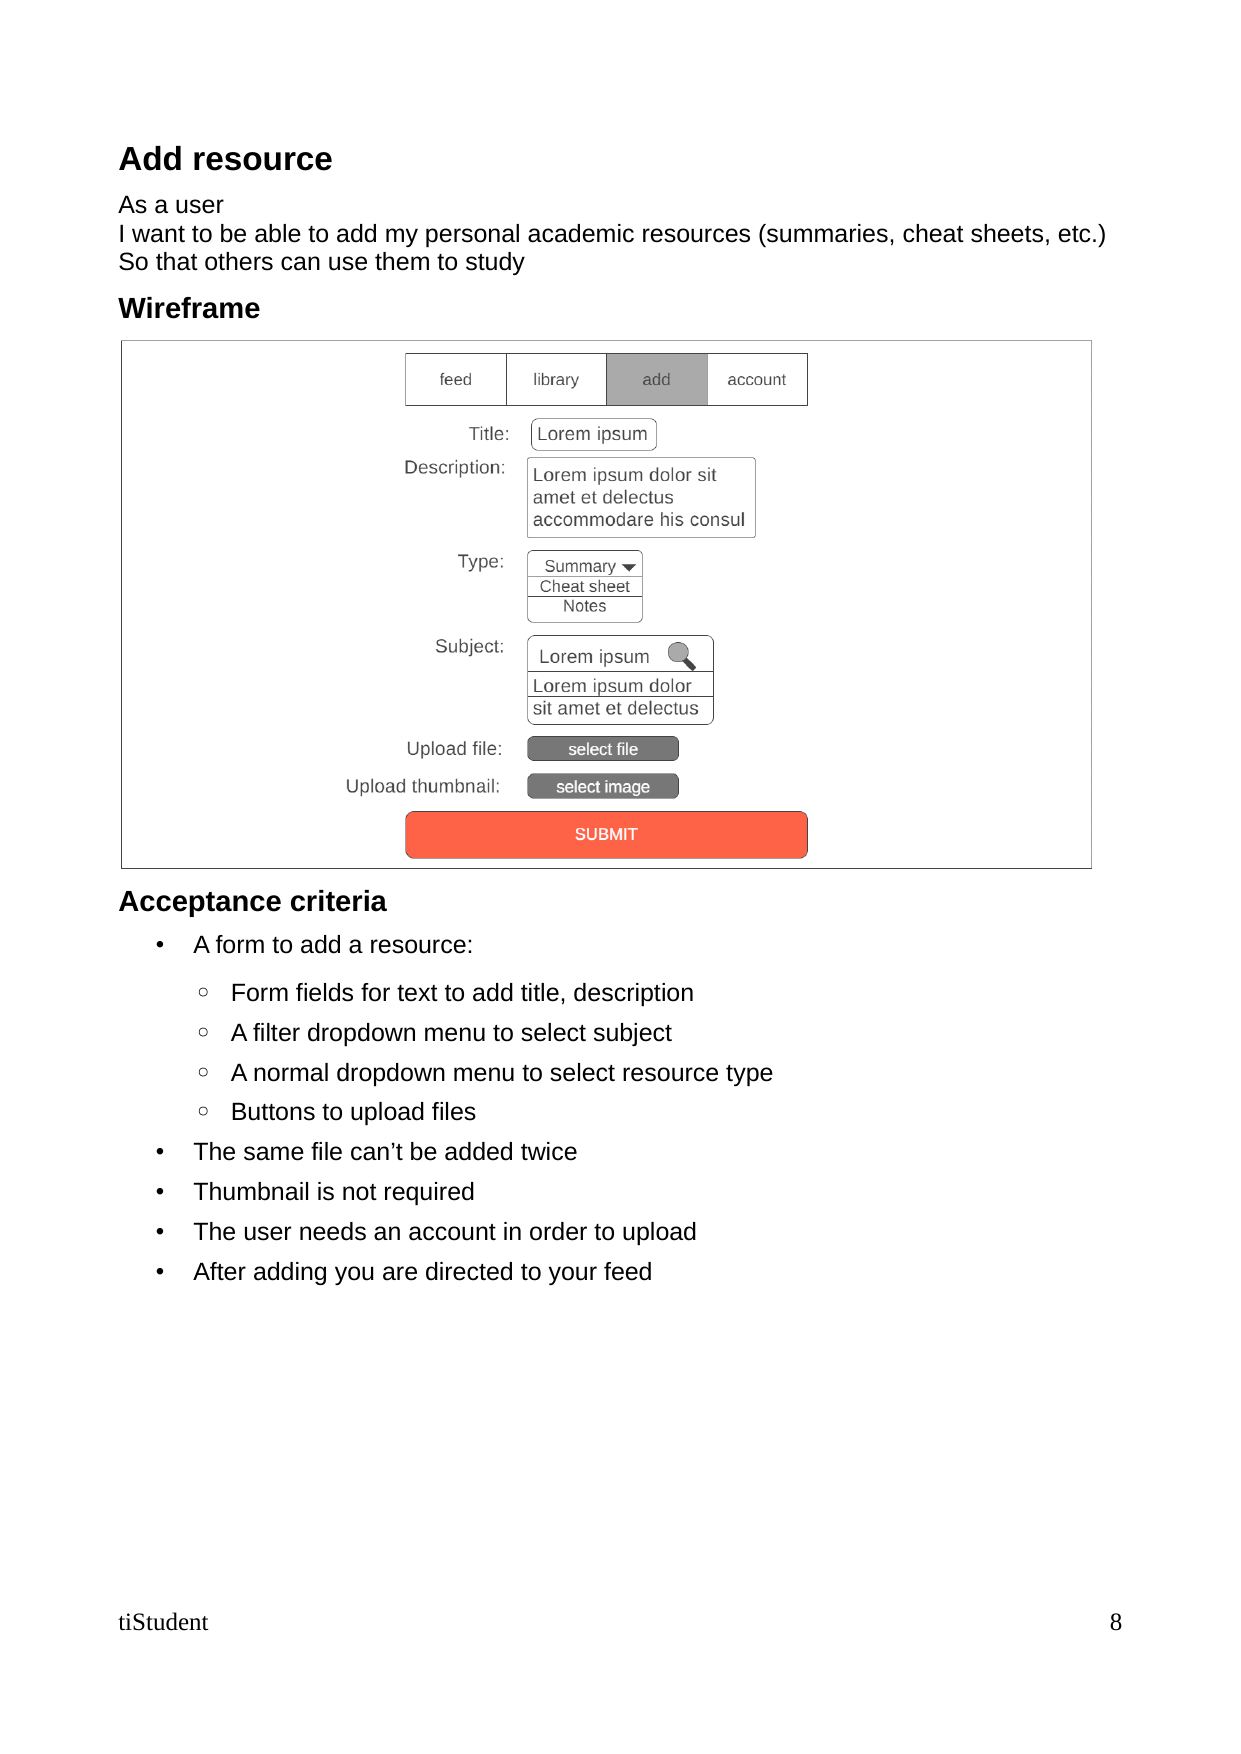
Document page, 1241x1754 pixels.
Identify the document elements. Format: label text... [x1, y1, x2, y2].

subtitle Acceptance criteria [118, 884, 1122, 918]
picture [118, 336, 1094, 870]
text As a user [118, 190, 1122, 219]
subtitle Add resource [118, 139, 1122, 177]
text I want to be able to add my personal academic resources (summaries, cheat sheets, etc.) [118, 219, 1122, 247]
list Buttons to upload files [193, 1097, 1122, 1126]
list A filter dropdown menu to select subject [193, 1018, 1122, 1047]
list A form to add a resource: [156, 930, 1122, 959]
text So that others can use them to study [118, 247, 1122, 276]
subtitle Wireframe [118, 291, 1122, 324]
list After adding you are directed to your feed [156, 1256, 1122, 1285]
list Form fields for text to add title, description [193, 978, 1122, 1007]
list Thumbnail is not required [156, 1177, 1122, 1206]
list The same file can’t be added twice [156, 1137, 1122, 1166]
list A normal dropdown menu to select resource type [193, 1057, 1122, 1086]
list The user needs an account in order to upload [156, 1217, 1122, 1246]
